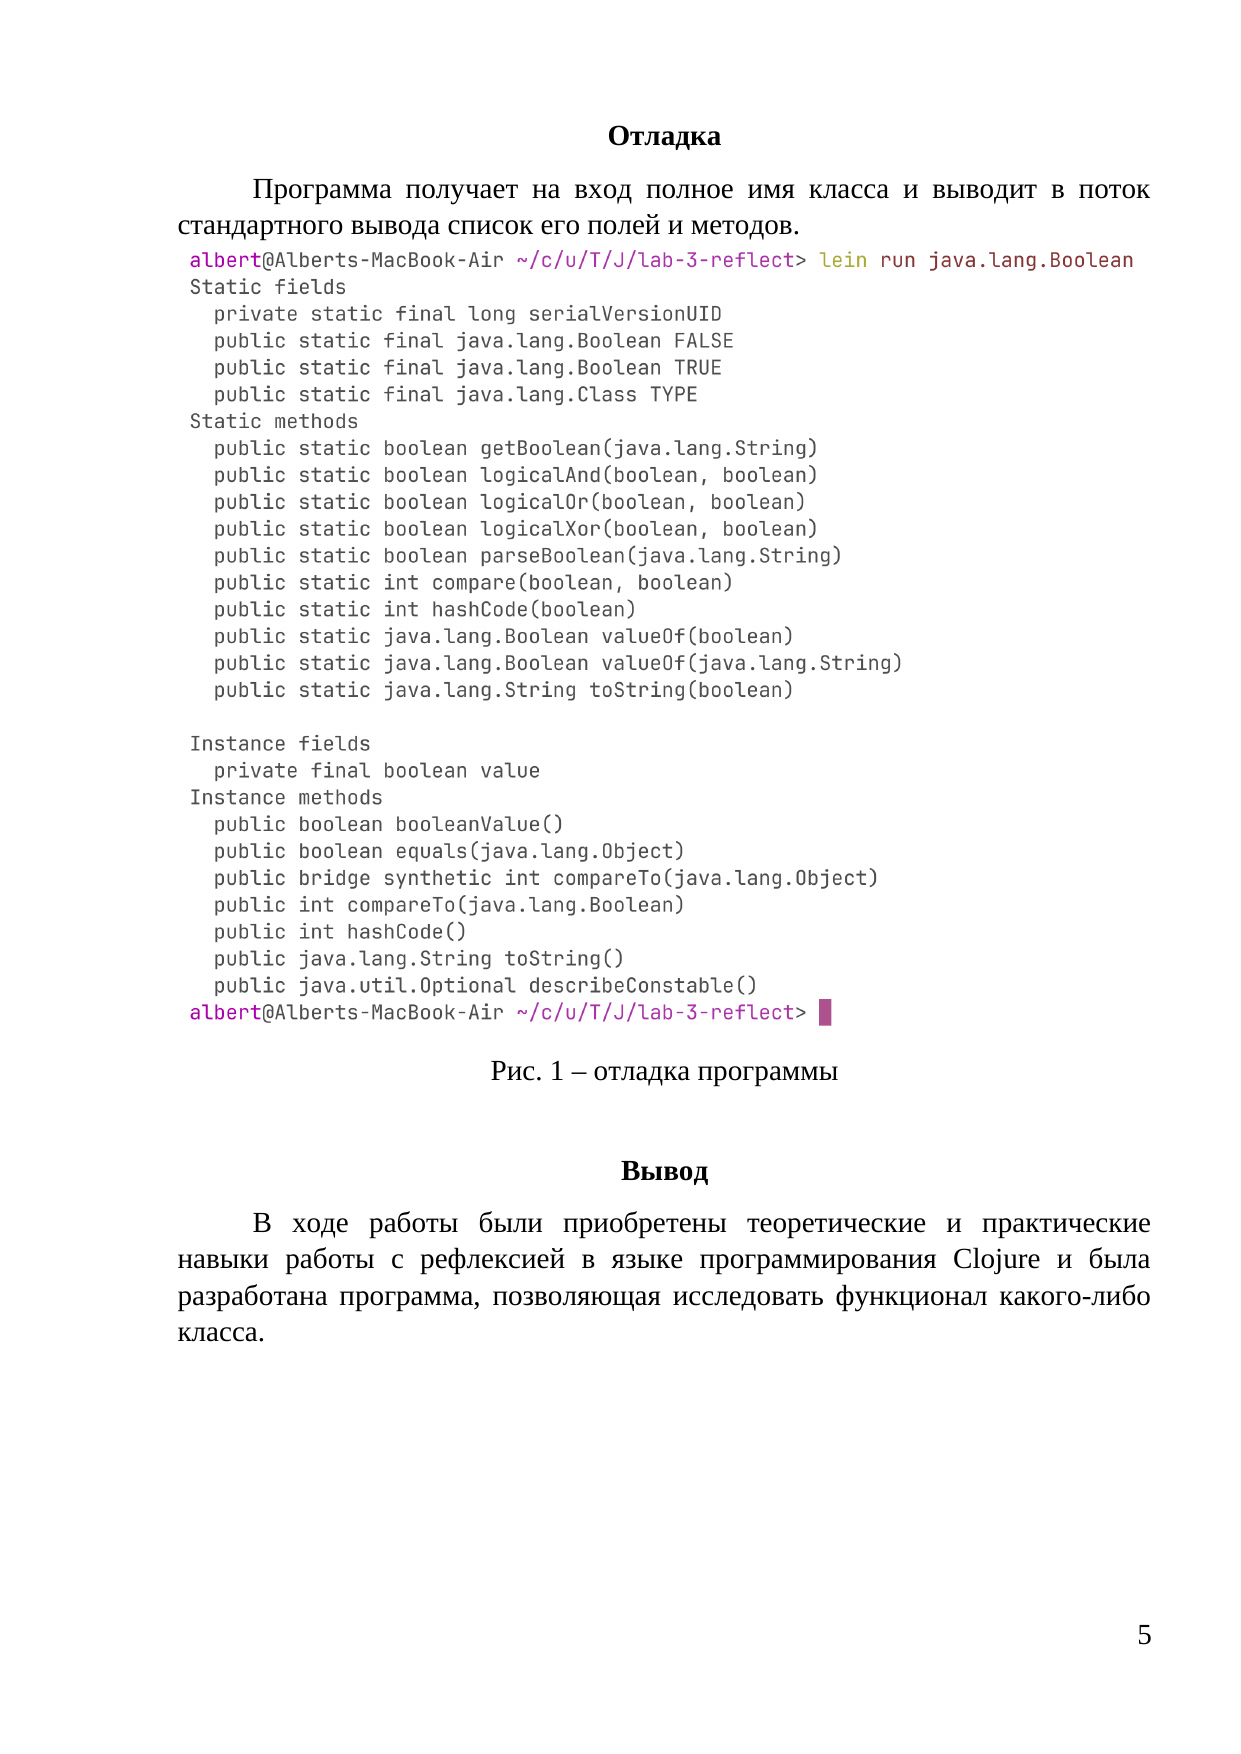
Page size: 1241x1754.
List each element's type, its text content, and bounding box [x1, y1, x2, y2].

text Программа получает на вход полное имя класса и выводит в поток стандартного вывода список его полей и методов. [177, 171, 1152, 241]
text Вывод [177, 1153, 1152, 1186]
text Рис. 1 – отладка программы [177, 1032, 1152, 1087]
text Отладка [177, 118, 1152, 152]
picture [177, 247, 1152, 1032]
text В ходе работы были приобретены теоретические и практические навыки работы с рефлексией в языке программирования Clojure и была разработана программа, позволяющая исследовать функционал какого-либо класса. [177, 1206, 1152, 1347]
